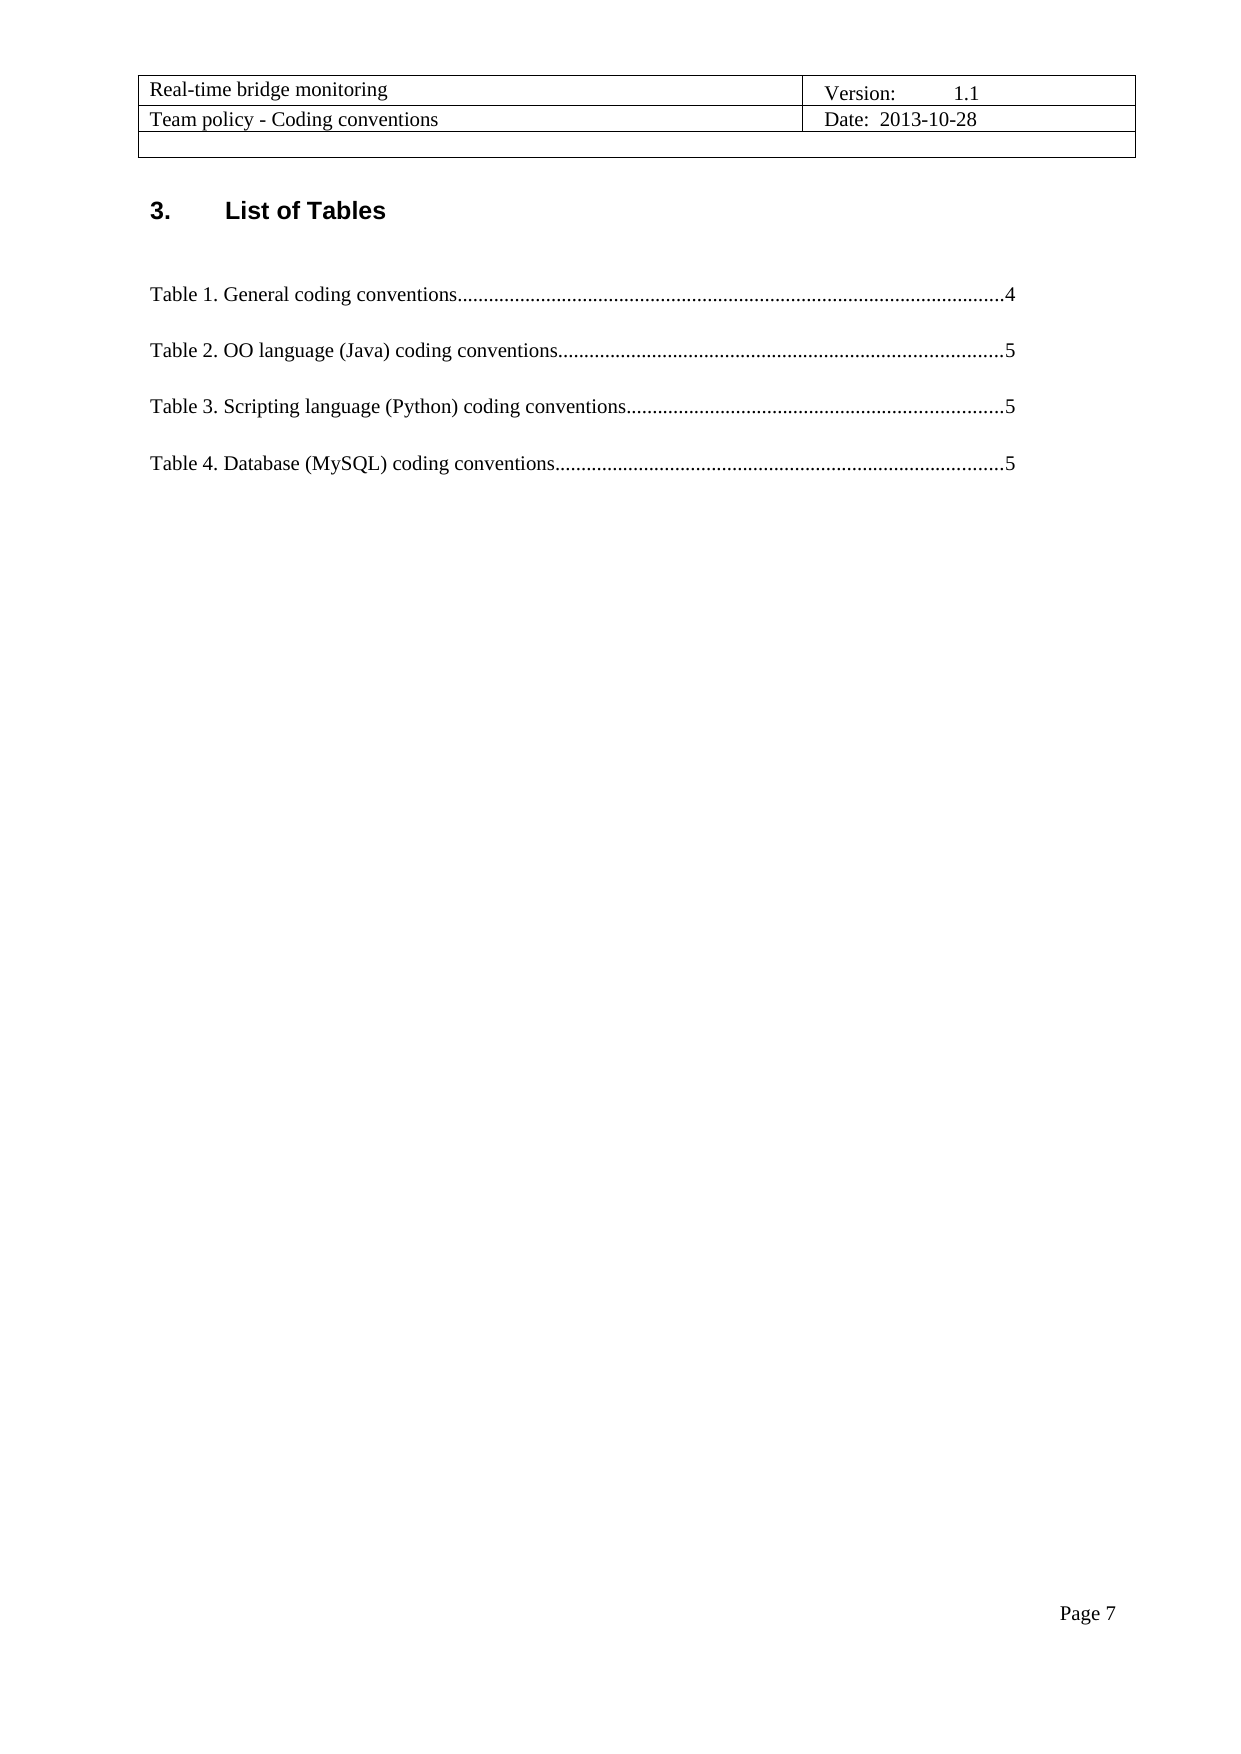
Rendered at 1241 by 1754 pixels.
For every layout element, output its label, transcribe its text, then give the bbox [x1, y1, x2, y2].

text Table 2. OO language (Java) coding conventions 5 [150, 337, 1015, 362]
text Table 1. General coding conventions 4 [150, 281, 1015, 306]
text Table 3. Scripting language (Python) coding conventions 5 [150, 393, 1015, 418]
subtitle List of Tables [150, 196, 1090, 224]
text Table 4. Database (MySQL) coding conventions 5 [150, 449, 1015, 474]
